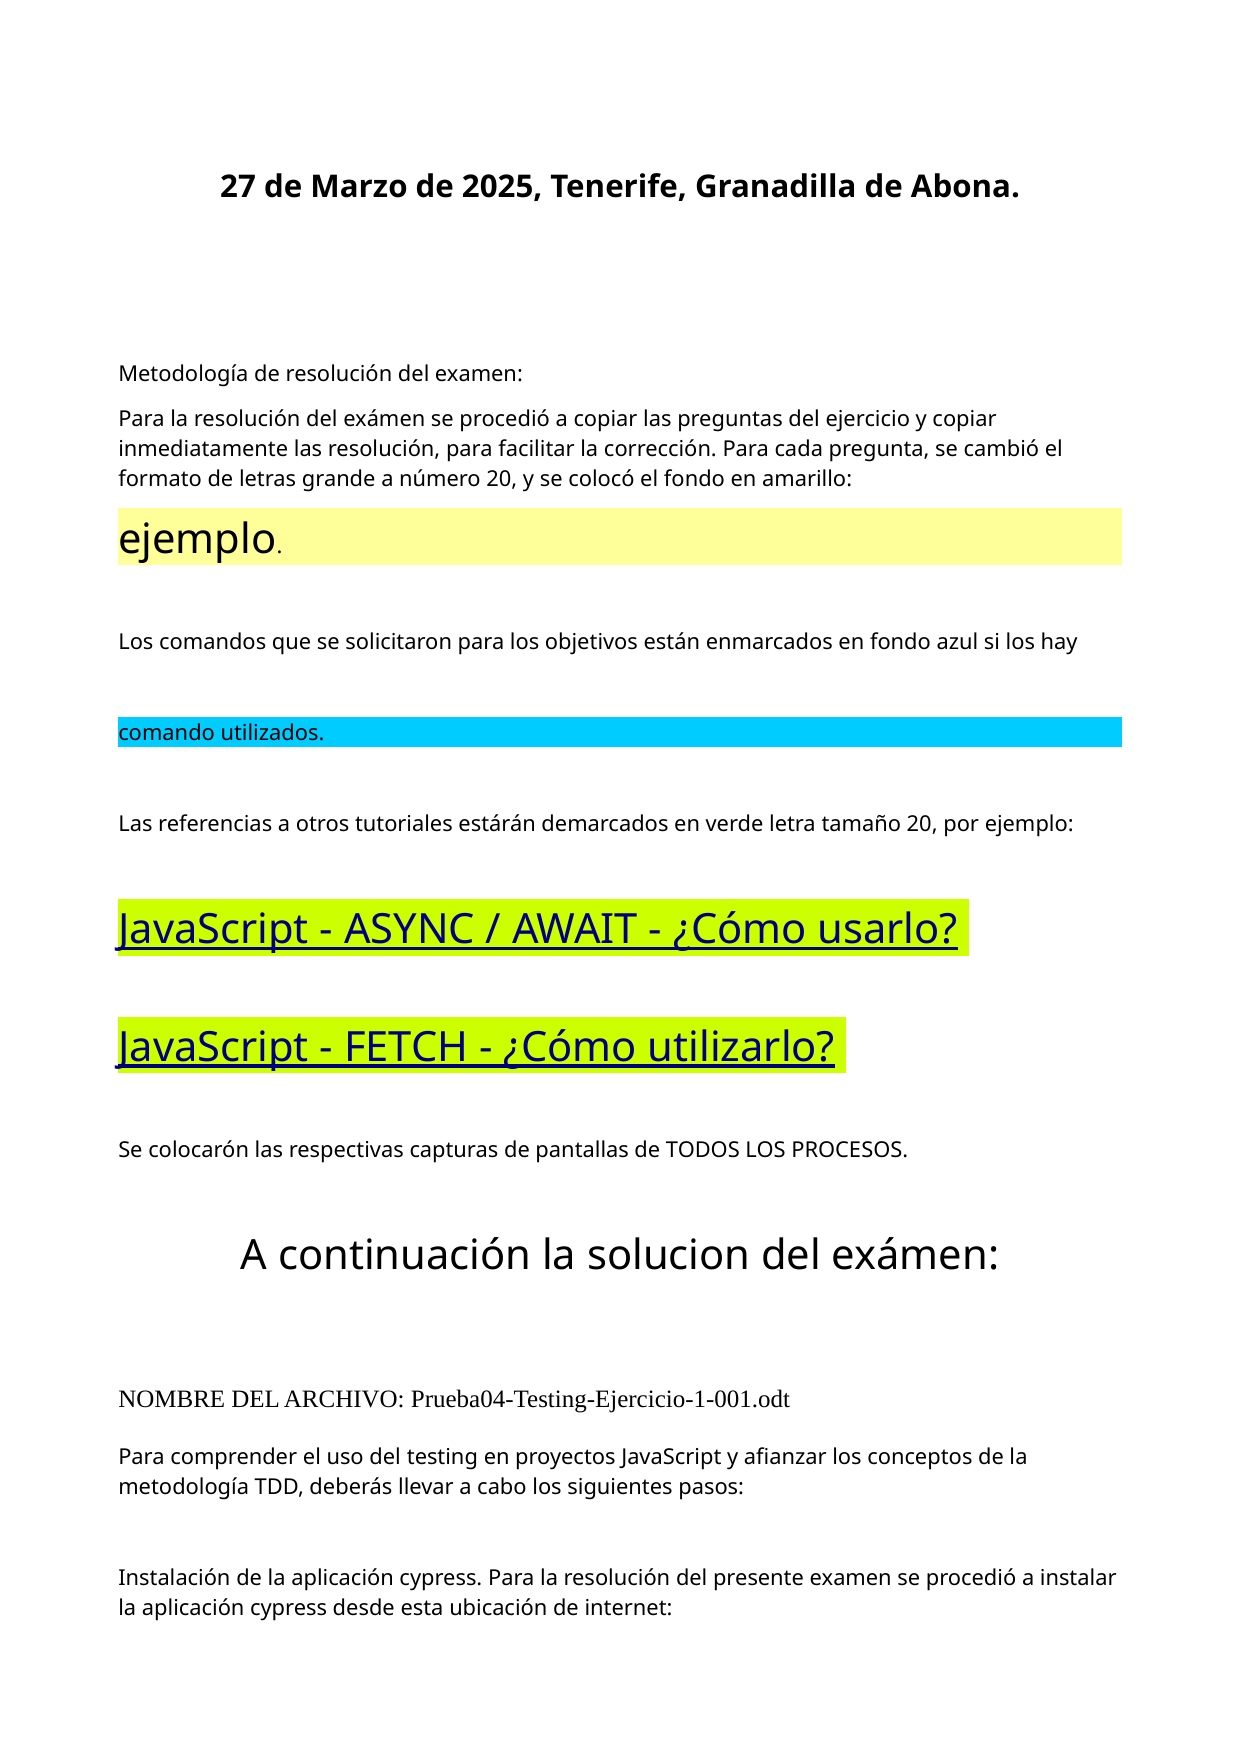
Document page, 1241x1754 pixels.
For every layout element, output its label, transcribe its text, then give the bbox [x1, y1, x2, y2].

text 27 de Marzo de 2025, Tenerife, Granadilla de Abona. [118, 163, 1122, 206]
text JavaScript - FETCH - ¿Cómo utilizarlo? [118, 1017, 1122, 1073]
text Para la resolución del exámen se procedió a copiar las preguntas del ejercicio y copiar inmediatamente las resolución, para facilitar la corrección. Para cada pregunta, se cambió el formato de letras grande a número 20, y se colocó el fondo en amarillo: [118, 403, 1122, 493]
text JavaScript - ASYNC / AWAIT - ¿Cómo usarlo? [118, 899, 1122, 956]
text Instalación de la aplicación cypress. Para la resolución del presente examen se procedió a instalar la aplicación cypress desde esta ubicación de internet: [118, 1562, 1122, 1622]
text Se colocarón las respectivas capturas de pantallas de TODOS LOS PROCESOS. [118, 1134, 1122, 1164]
text ejemplo. [118, 508, 1122, 565]
subtitle Metodología de resolución del examen: [118, 358, 1122, 388]
text A continuación la solucion del exámen: [118, 1225, 1122, 1282]
text NOMBRE DEL ARCHIVO: Prueba04-Testing-Ejercicio-1-001.odt [118, 1384, 1122, 1413]
text Para comprender el uso del testing en proyectos JavaScript y afianzar los conceptos de la metodología TDD, deberás llevar a cabo los siguientes pasos: [118, 1441, 1122, 1501]
text Los comandos que se solicitaron para los objetivos están enmarcados en fondo azul si los hay [118, 626, 1122, 656]
text comando utilizados. [118, 717, 1122, 747]
text Las referencias a otros tutoriales estárán demarcados en verde letra tamaño 20, por ejemplo: [118, 808, 1122, 838]
